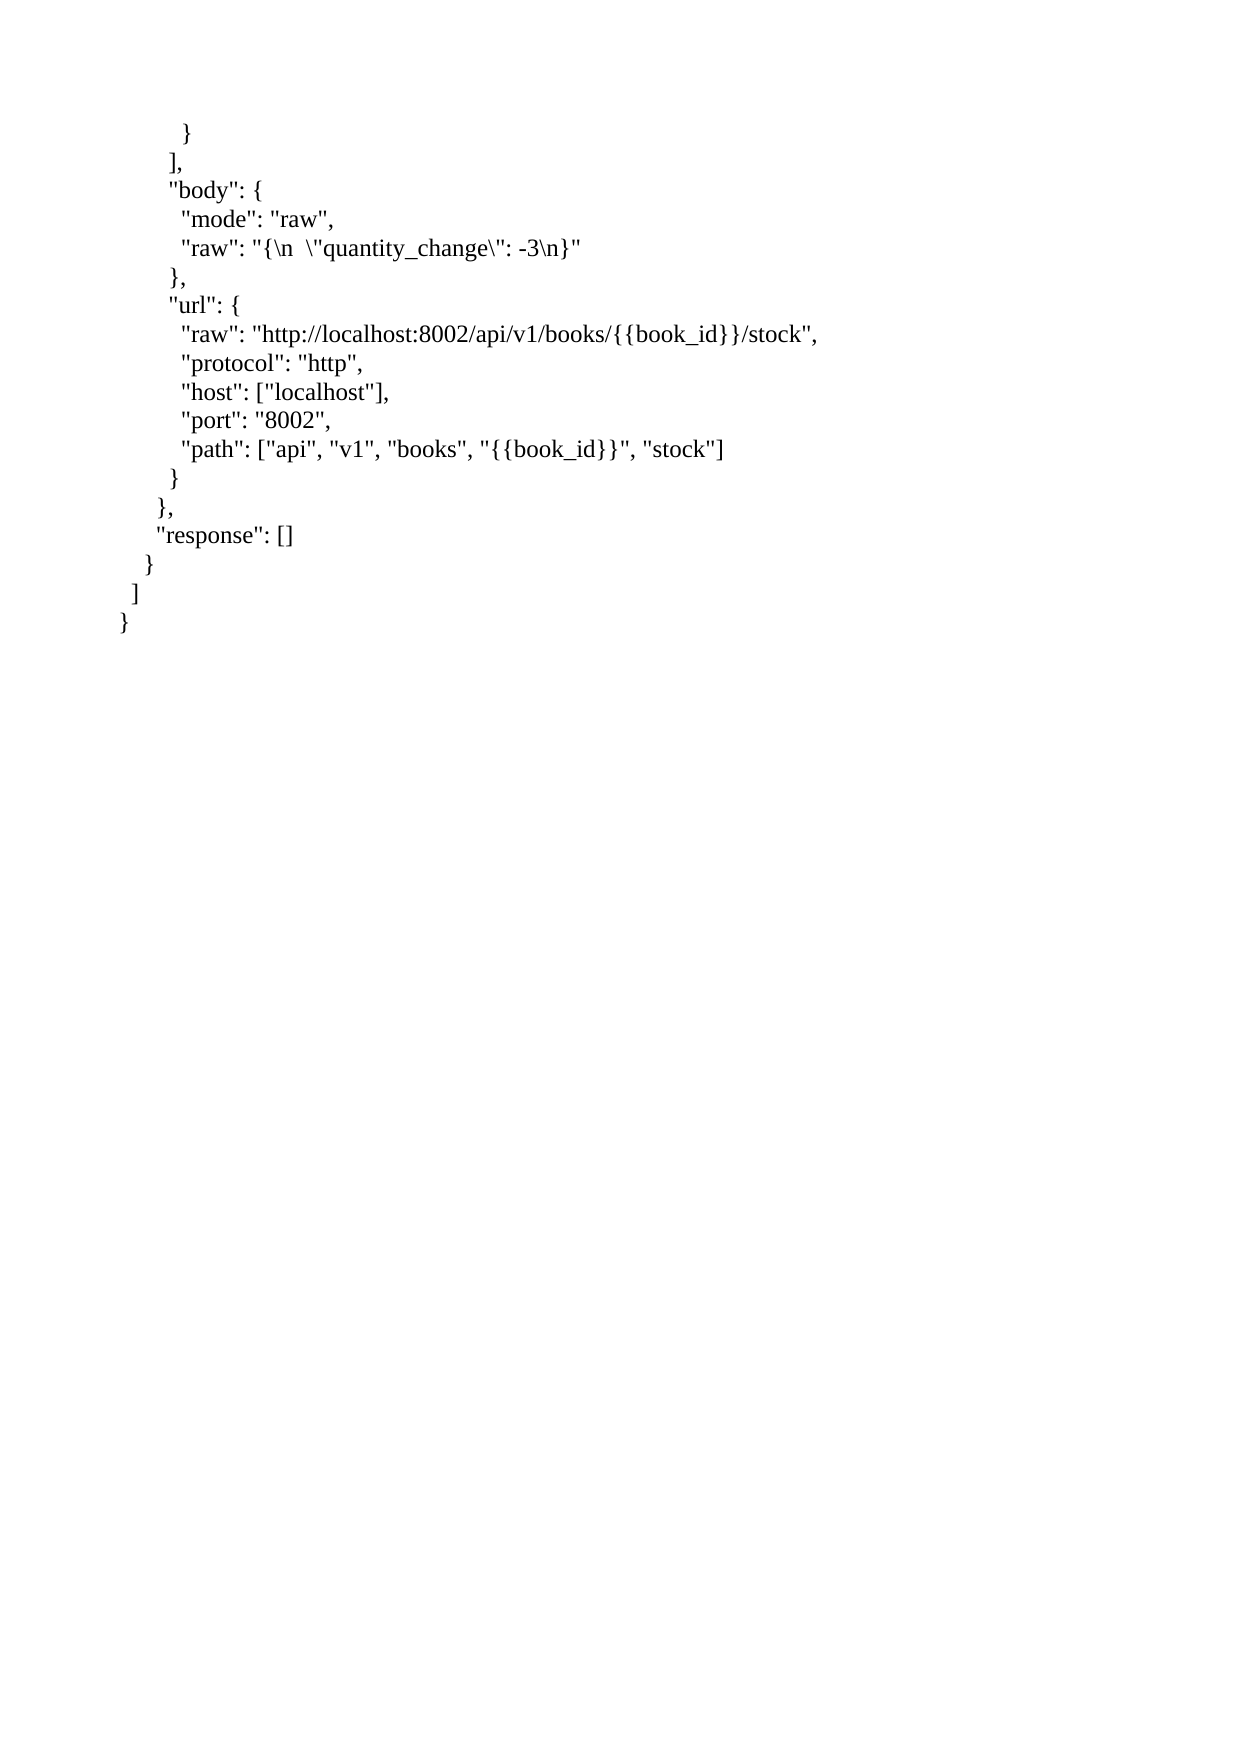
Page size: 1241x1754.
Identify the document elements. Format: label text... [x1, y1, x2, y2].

text "url": { [118, 291, 1122, 319]
text } [118, 607, 1122, 636]
text "body": { [118, 176, 1122, 204]
text ] [118, 578, 1122, 607]
text "raw": "{\n \"quantity_change\": -3\n}" [118, 233, 1122, 262]
text "host": ["localhost"], [118, 377, 1122, 406]
text "protocol": "http", [118, 348, 1122, 377]
text "path": ["api", "v1", "books", "{{book_id}}", "stock"] [118, 434, 1122, 463]
text ], [118, 147, 1122, 176]
text "mode": "raw", [118, 204, 1122, 233]
text }, [118, 492, 1122, 521]
text }, [118, 262, 1122, 291]
text "response": [] [118, 521, 1122, 549]
text } [118, 463, 1122, 492]
text "port": "8002", [118, 406, 1122, 434]
text } [118, 549, 1122, 578]
text } [118, 118, 1122, 147]
text "raw": "http://localhost:8002/api/v1/books/{{book_id}}/stock", [118, 319, 1122, 348]
